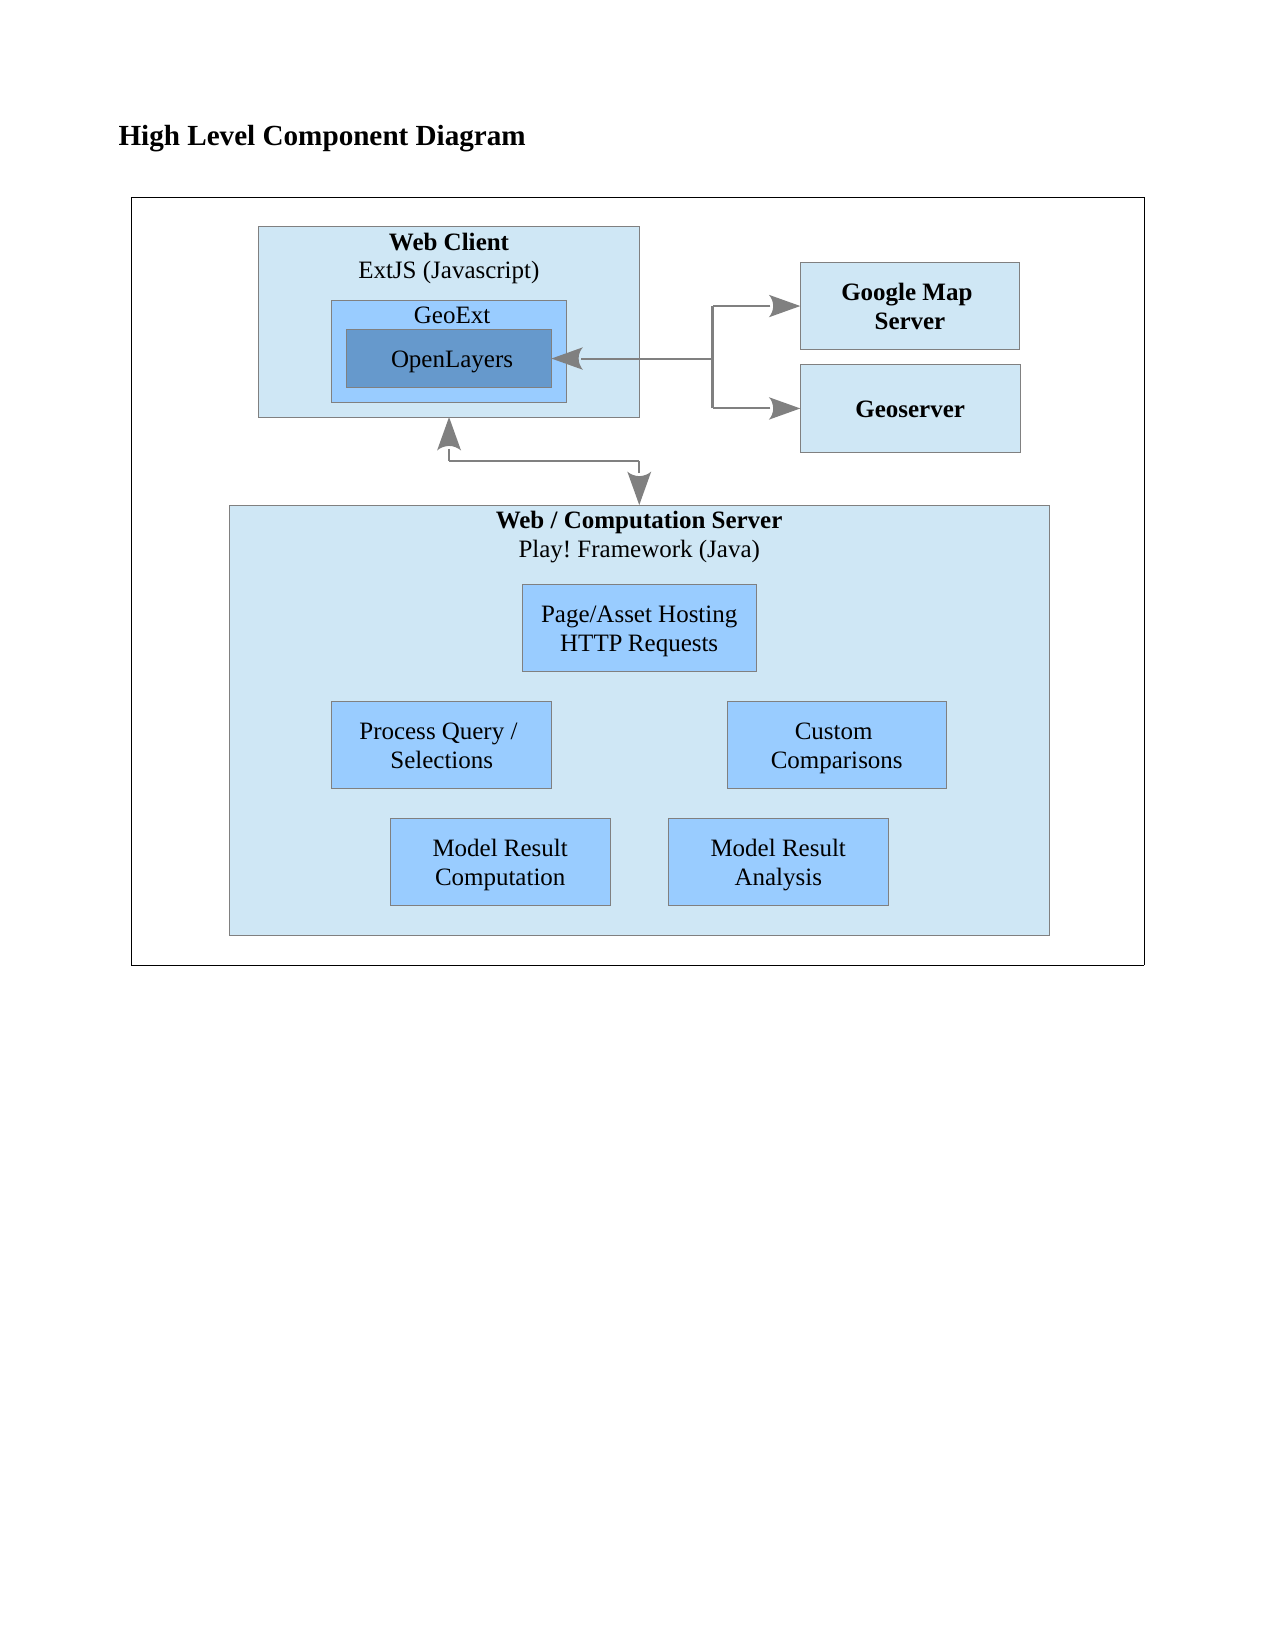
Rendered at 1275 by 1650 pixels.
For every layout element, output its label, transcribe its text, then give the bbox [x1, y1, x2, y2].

text High Level Component Diagram [118, 118, 1157, 152]
